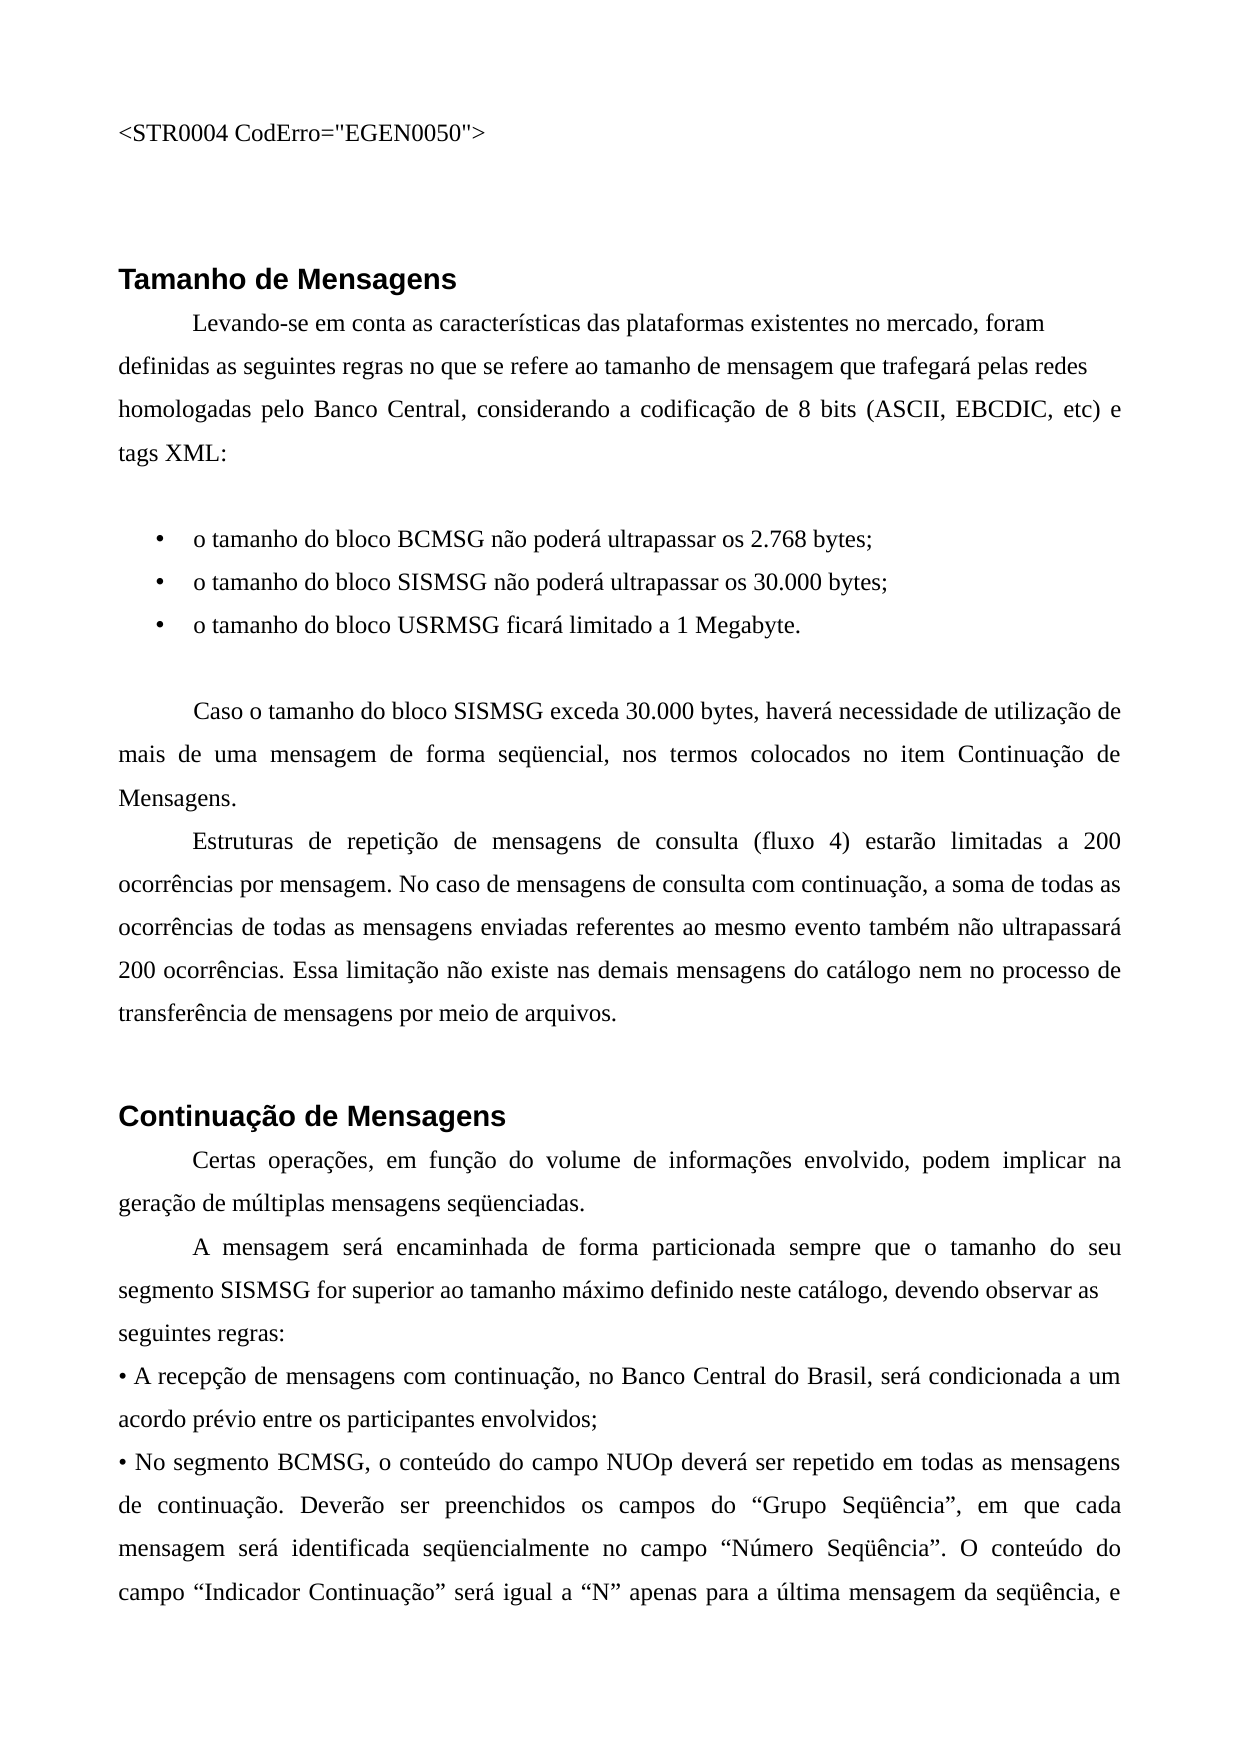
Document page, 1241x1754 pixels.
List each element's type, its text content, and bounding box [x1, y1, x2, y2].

text • No segmento BCMSG, o conteúdo do campo NUOp deverá ser repetido em todas as mensagens de continuação. Deverão ser preenchidos os campos do “Grupo Seqüência”, em que cada mensagem será identificada seqüencialmente no campo “Número Seqüência”. O conteúdo do campo “Indicador Continuação” será igual a “N” apenas para a última mensagem da seqüência, e [118, 1447, 1122, 1605]
text homologadas pelo Banco Central, considerando a codificação de 8 bits (ASCII, EBCDIC, etc) e tags XML: [118, 394, 1122, 466]
text A mensagem será encaminhada de forma particionada sempre que o tamanho do seu segmento SISMSG for superior ao tamanho máximo definido neste catálogo, devendo observar as [118, 1232, 1122, 1303]
list o tamanho do bloco SISMSG não poderá ultrapassar os 30.000 bytes; [156, 567, 1122, 596]
list Caso o tamanho do bloco SISMSG exceda 30.000 bytes, haverá necessidade de utilização de [156, 696, 1122, 725]
text <STR0004 CodErro="EGEN0050"> [118, 118, 1122, 147]
list o tamanho do bloco BCMSG não poderá ultrapassar os 2.768 bytes; [156, 524, 1122, 553]
subtitle Tamanho de Mensagens [118, 262, 1122, 296]
text Certas operações, em função do volume de informações envolvido, podem implicar na geração de múltiplas mensagens seqüenciadas. [118, 1145, 1122, 1217]
subtitle Continuação de Mensagens [118, 1099, 1122, 1133]
text definidas as seguintes regras no que se refere ao tamanho de mensagem que trafegará pelas redes [118, 351, 1122, 380]
text seguintes regras: [118, 1318, 1122, 1347]
text Levando-se em conta as características das plataformas existentes no mercado, foram [118, 308, 1122, 337]
text • A recepção de mensagens com continuação, no Banco Central do Brasil, será condicionada a um acordo prévio entre os participantes envolvidos; [118, 1361, 1122, 1433]
text Estruturas de repetição de mensagens de consulta (fluxo 4) estarão limitadas a 200 ocorrências por mensagem. No caso de mensagens de consulta com continuação, a soma de todas as ocorrências de todas as mensagens enviadas referentes ao mesmo evento também não ultrapassará 200 ocorrências. Essa limitação não existe nas demais mensagens do catálogo nem no processo de transferência de mensagens por meio de arquivos. [118, 826, 1122, 1027]
text mais de uma mensagem de forma seqüencial, nos termos colocados no item Continuação de Mensagens. [118, 739, 1122, 811]
list o tamanho do bloco USRMSG ficará limitado a 1 Megabyte. [156, 610, 1122, 639]
